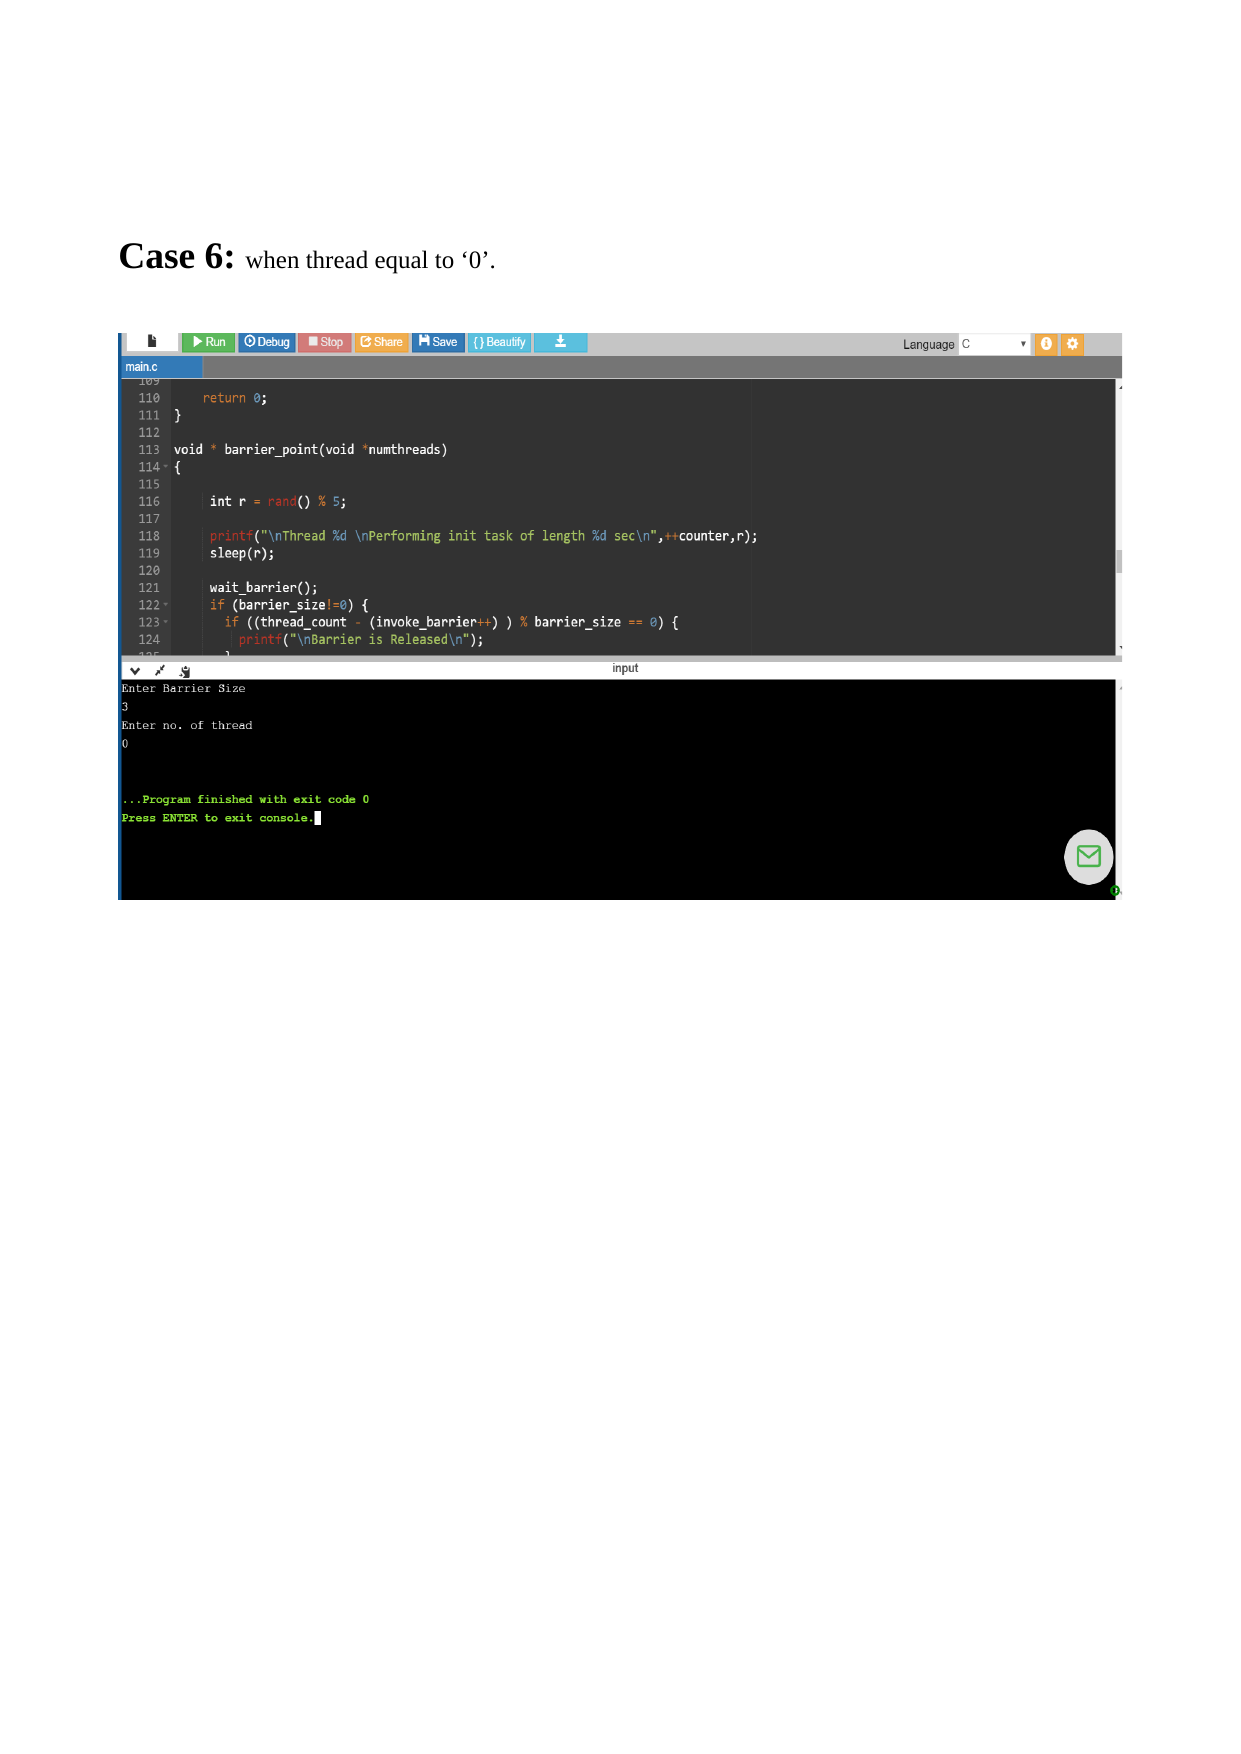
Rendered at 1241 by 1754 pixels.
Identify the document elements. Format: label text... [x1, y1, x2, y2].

text Case 6: when thread equal to ‘0’. [118, 233, 1122, 276]
